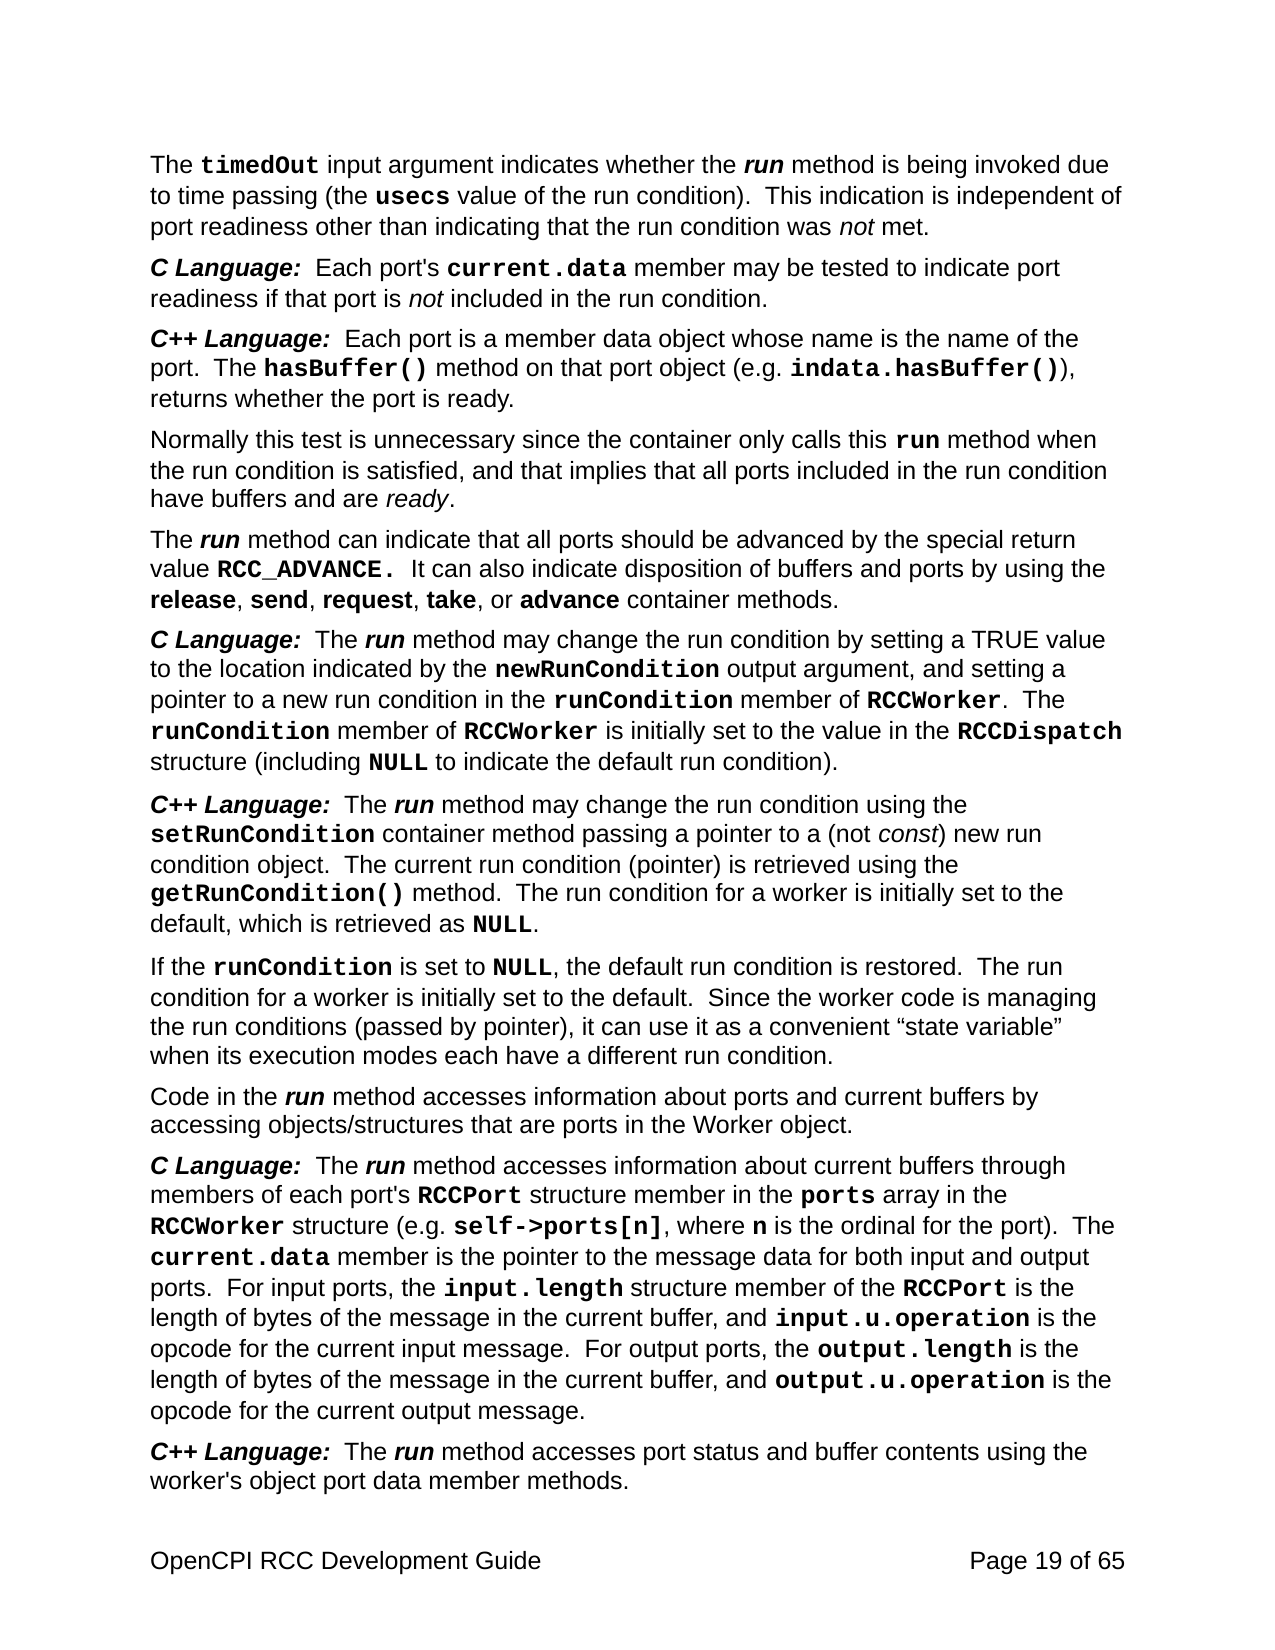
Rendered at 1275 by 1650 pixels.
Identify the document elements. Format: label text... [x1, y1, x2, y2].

text C Language: The run method may change the run condition by setting a TRUE value to the location indicated by the newRunCondition output argument, and setting a pointer to a new run condition in the runCondition member of RCCWorker. The runCondition member of RCCWorker is initially set to the value in the RCCDispatch structure (including NULL to indicate the default run condition). [150, 626, 1125, 778]
text The run method can indicate that all ports should be advanced by the special return value RCC_ADVANCE. It can also indicate disposition of buffers and ports by using the release, send, request, take, or advance container methods. [150, 525, 1125, 613]
text C Language: Each port's current.data member may be tested to indicate port readiness if that port is not included in the run condition. [150, 253, 1125, 312]
text Normally this test is unnecessary since the container only calls this run method when the run condition is satisfied, and that implies that all ports included in the run condition have buffers and are ready. [150, 425, 1125, 513]
text If the runCondition is set to NULL, the default run condition is restored. The run condition for a worker is initially set to the default. Since the worker code is managing the run conditions (passed by pointer), it can use it as a convenient “state variable” when its execution modes each have a different run condition. [150, 952, 1125, 1069]
text C++ Language: The run method accesses port status and buffer contents using the worker's object port data member methods. [150, 1437, 1125, 1494]
text C Language: The run method accesses information about current buffers through members of each port's RCCPort structure member in the ports array in the RCCWorker structure (e.g. self->ports[n], where n is the ordinal for the port). The current.data member is the pointer to the message data for both input and output ports. For input ports, the input.length structure member of the RCCPort is the length of bytes of the message in the current buffer, and input.u.operation is the opcode for the current input message. For output ports, the output.length is the length of bytes of the message in the current buffer, and output.u.operation is the opcode for the current output message. [150, 1151, 1125, 1425]
text C++ Language: Each port is a member data object whose name is the name of the port. The hasBuffer() method on that port object (e.g. indata.hasBuffer()), returns whether the port is ready. [150, 324, 1125, 413]
text Code in the run method accesses information about ports and current buffers by accessing objects/structures that are ports in the Worker object. [150, 1081, 1125, 1139]
text The timedOut input argument indicates whether the run method is being invoked due to time passing (the usecs value of the run condition). This indication is independent of port readiness other than indicating that the run condition was not met. [150, 150, 1125, 241]
text C++ Language: The run method may change the run condition using the setRunCondition container method passing a pointer to a (not const) new run condition object. The current run condition (pointer) is retrieved using the getRunCondition() method. The run condition for a worker is initially set to the default, which is retrieved as NULL. [150, 790, 1125, 940]
